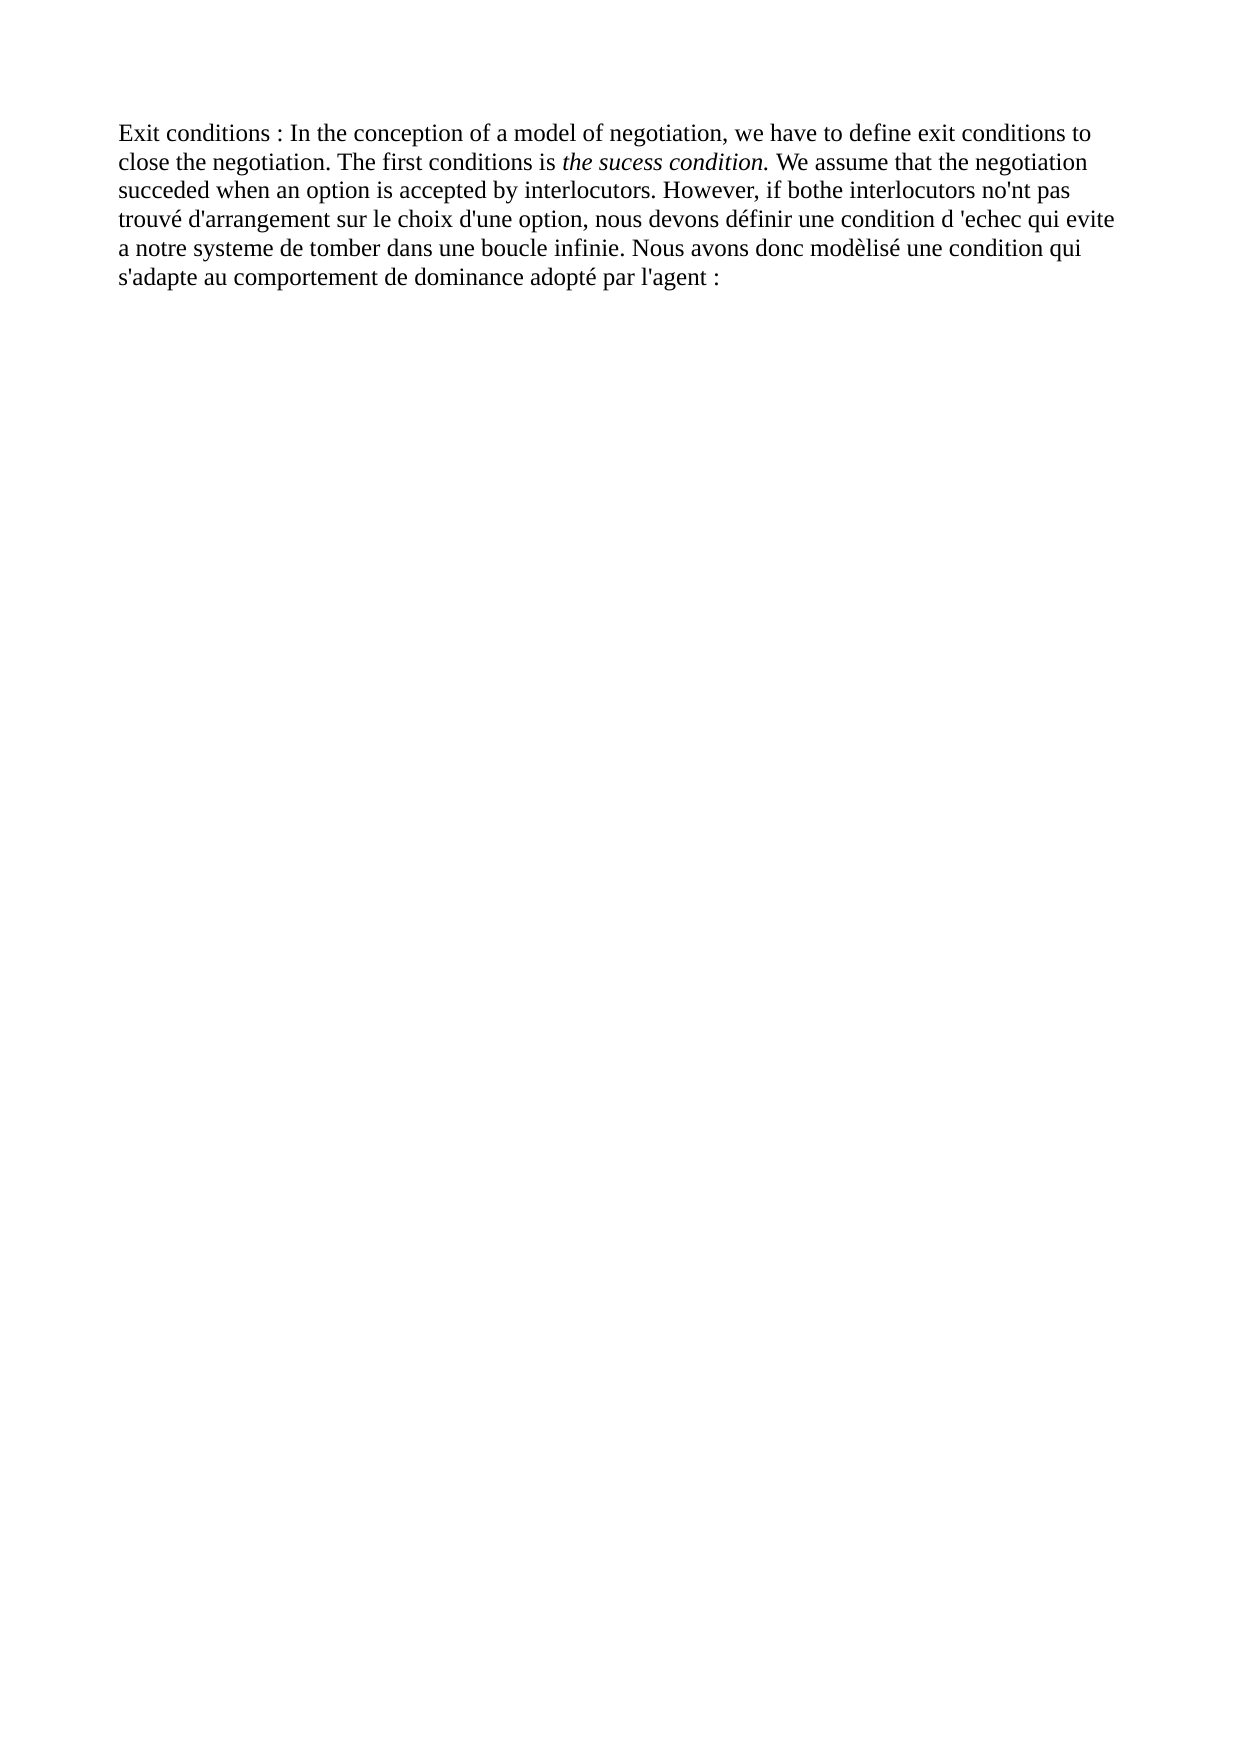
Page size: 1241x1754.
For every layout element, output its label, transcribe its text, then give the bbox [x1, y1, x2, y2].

text Exit conditions : In the conception of a model of negotiation, we have to define exit conditions to close the negotiation. The first conditions is the sucess condition. We assume that the negotiation succeded when an option is accepted by interlocutors. However, if bothe interlocutors no'nt pas trouvé d'arrangement sur le choix d'une option, nous devons définir une condition d 'echec qui evite a notre systeme de tomber dans une boucle infinie. Nous avons donc modèlisé une condition qui s'adapte au comportement de dominance adopté par l'agent : [118, 118, 1122, 291]
